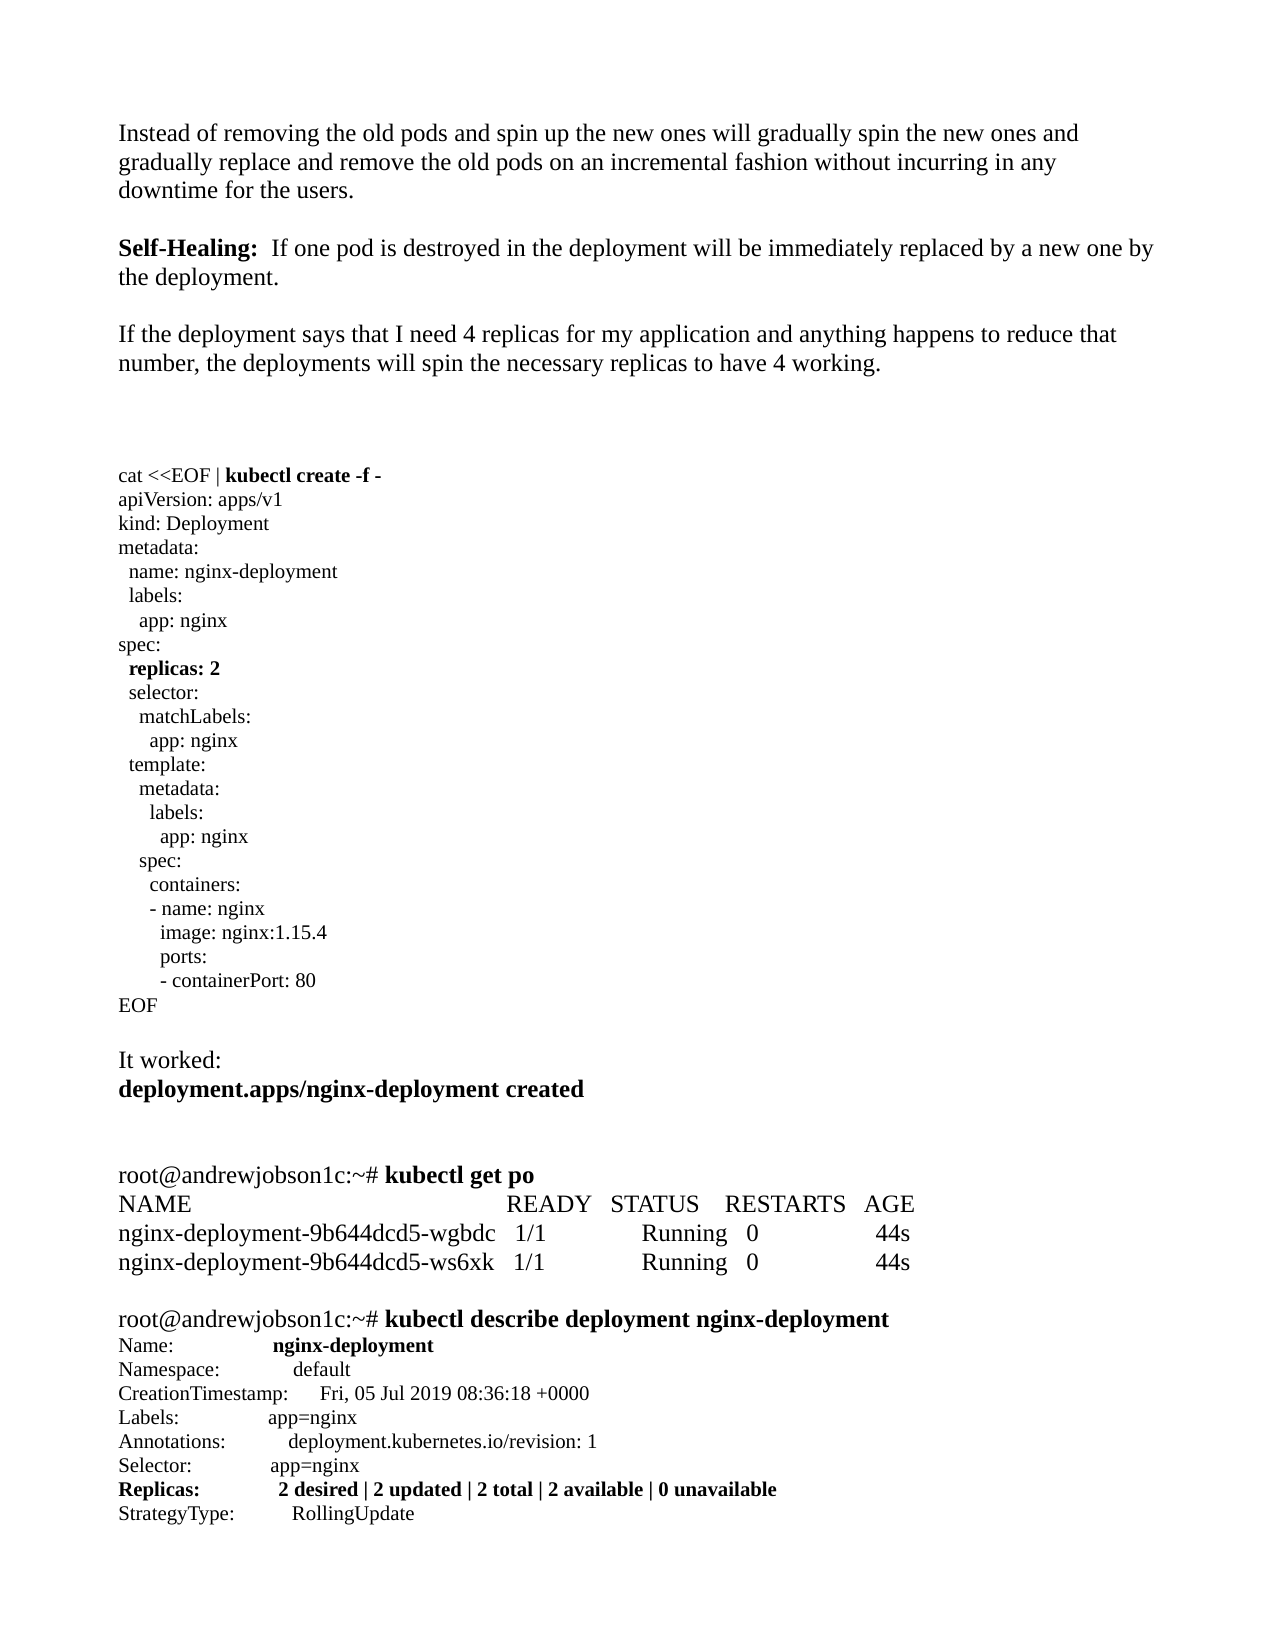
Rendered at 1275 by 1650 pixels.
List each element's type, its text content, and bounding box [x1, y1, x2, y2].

text Self-Healing: If one pod is destroyed in the deployment will be immediately replaced by a new one by the deployment. [118, 233, 1157, 291]
text ports: [118, 944, 1157, 968]
text app: nginx [118, 728, 1157, 752]
text replicas: 2 [118, 656, 1157, 680]
text CreationTimestamp: Fri, 05 Jul 2019 08:36:18 +0000 [118, 1381, 1157, 1405]
text app: nginx [118, 824, 1157, 848]
text template: [118, 752, 1157, 776]
text Labels: app=nginx [118, 1405, 1157, 1429]
text selector: [118, 680, 1157, 704]
text Replicas: 2 desired | 2 updated | 2 total | 2 available | 0 unavailable [118, 1477, 1157, 1501]
text Selector: app=nginx [118, 1453, 1157, 1477]
text Instead of removing the old pods and spin up the new ones will gradually spin the new ones and gradually replace and remove the old pods on an incremental fashion without incurring in any downtime for the users. [118, 118, 1157, 204]
text name: nginx-deployment [118, 559, 1157, 583]
text Annotations: deployment.kubernetes.io/revision: 1 [118, 1429, 1157, 1453]
text kind: Deployment [118, 511, 1157, 535]
text nginx-deployment-9b644dcd5-ws6xk 1/1 Running 0 44s [118, 1247, 1157, 1275]
text labels: [118, 583, 1157, 607]
text cat <<EOF | kubectl create -f - [118, 463, 1157, 487]
text deployment.apps/nginx-deployment created [118, 1074, 1157, 1103]
text It worked: [118, 1045, 1157, 1074]
text nginx-deployment-9b644dcd5-wgbdc 1/1 Running 0 44s [118, 1218, 1157, 1247]
text apiVersion: apps/v1 [118, 487, 1157, 511]
text image: nginx:1.15.4 [118, 920, 1157, 944]
text If the deployment says that I need 4 replicas for my application and anything happens to reduce that number, the deployments will spin the necessary replicas to have 4 working. [118, 319, 1157, 377]
text - containerPort: 80 [118, 968, 1157, 992]
text Namespace: default [118, 1357, 1157, 1381]
text containers: [118, 872, 1157, 896]
text spec: [118, 632, 1157, 656]
text metadata: [118, 776, 1157, 800]
text root@andrewjobson1c:~# kubectl describe deployment nginx-deployment [118, 1304, 1157, 1333]
text spec: [118, 848, 1157, 872]
text labels: [118, 800, 1157, 824]
text - name: nginx [118, 896, 1157, 920]
text app: nginx [118, 607, 1157, 632]
text NAME READY STATUS RESTARTS AGE [118, 1189, 1157, 1218]
text root@andrewjobson1c:~# kubectl get po [118, 1160, 1157, 1189]
text EOF [118, 992, 1157, 1017]
text metadata: [118, 535, 1157, 559]
text StrategyType: RollingUpdate [118, 1501, 1157, 1525]
text Name: nginx-deployment [118, 1333, 1157, 1357]
text matchLabels: [118, 704, 1157, 728]
